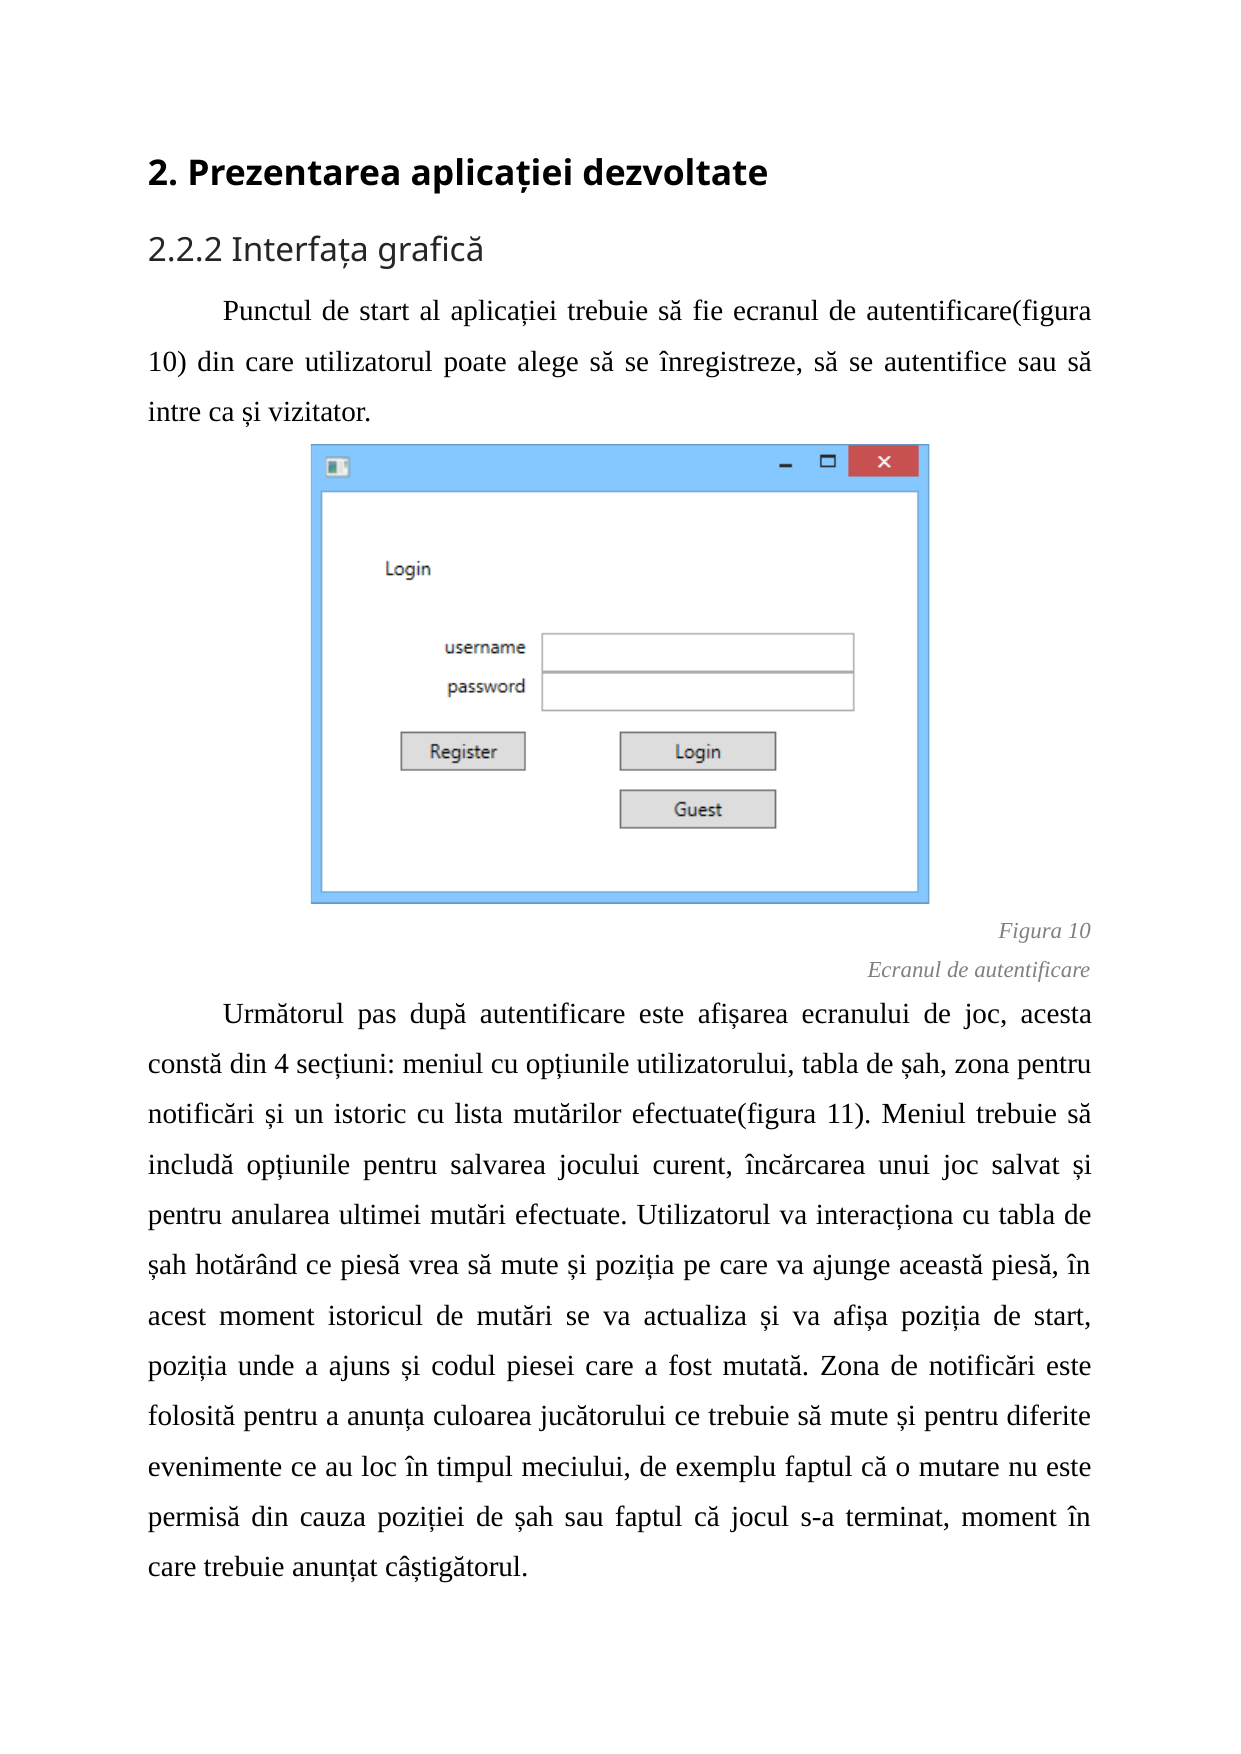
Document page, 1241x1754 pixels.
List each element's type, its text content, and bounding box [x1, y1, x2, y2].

picture [310, 444, 930, 904]
text Figura 10 [148, 444, 1093, 943]
text Punctul de start al aplicației trebuie să fie ecranul de autentificare(figura 10) din care utilizatorul poate alege să se înregistreze, să se autentifice sau să intre ca și vizitator. [148, 293, 1093, 428]
text 2.2.2 Interfața grafică [148, 225, 1093, 271]
text Ecranul de autentificare [148, 956, 1093, 983]
text Următorul pas după autentificare este afișarea ecranului de joc, acesta constă din 4 secțiuni: meniul cu opțiunile utilizatorului, tabla de șah, zona pentru notificări și un istoric cu lista mutărilor efectuate(figura 11). Meniul trebuie să includă opțiunile pentru salvarea jocului curent, încărcarea unui joc salvat și pentru anularea ultimei mutări efectuate. Utilizatorul va interacționa cu tabla de șah hotărând ce piesă vrea să mute și poziția pe care va ajunge această piesă, în acest moment istoricul de mutări se va actualiza și va afișa poziția de start, poziția unde a ajuns și codul piesei care a fost mutată. Zona de notificări este folosită pentru a anunța culoarea jucătorului ce trebuie să mute și pentru diferite evenimente ce au loc în timpul meciului, de exemplu faptul că o mutare nu este permisă din cauza poziției de șah sau faptul că jocul s-a terminat, moment în care trebuie anunțat câștigătorul. [148, 996, 1093, 1583]
